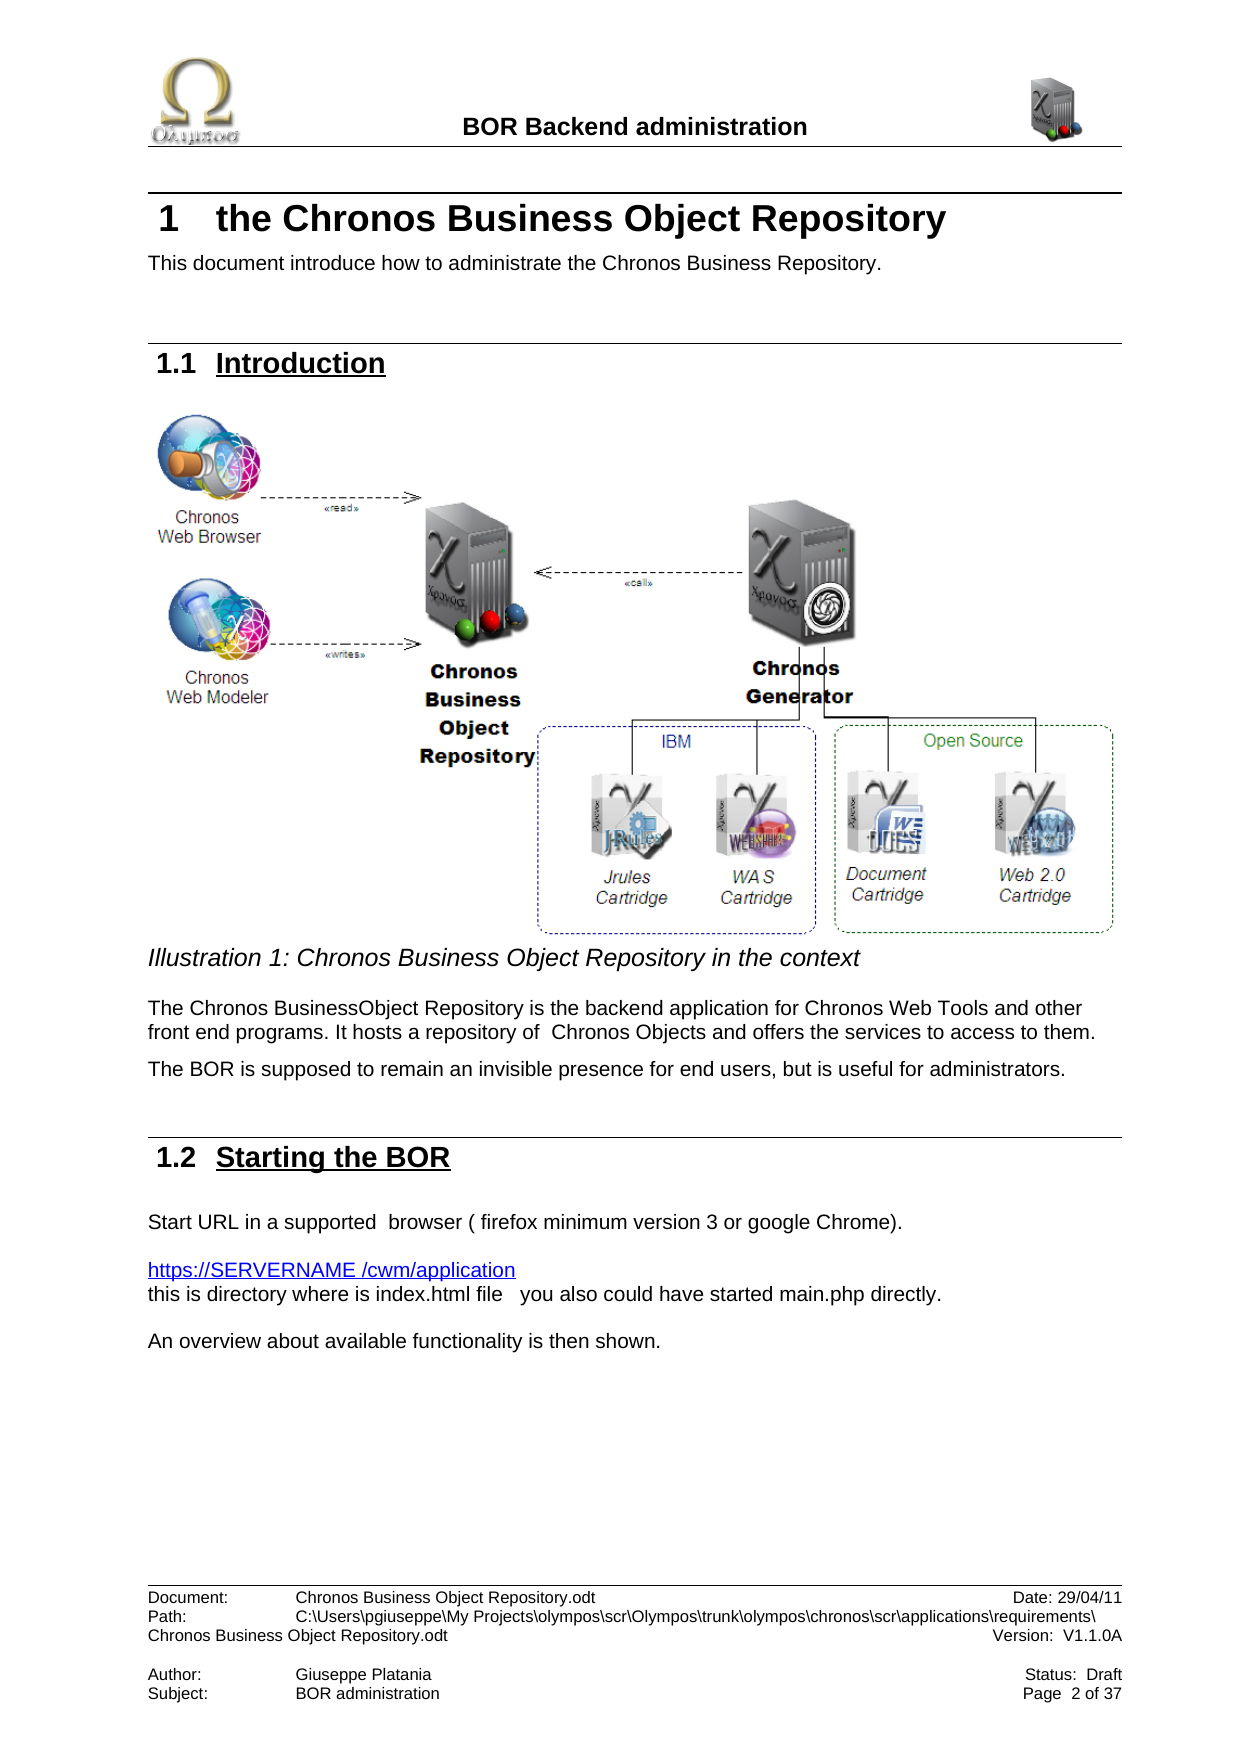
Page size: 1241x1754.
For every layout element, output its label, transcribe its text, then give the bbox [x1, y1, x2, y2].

text This document introduce how to administrate the Chronos Business Repository. [148, 251, 1122, 275]
text https://SERVERNAME /cwm/application [148, 1257, 1122, 1281]
text An overview about available functionality is then shown. [148, 1329, 1122, 1353]
text The BOR is supposed to remain an invisible presence for end users, but is useful for administrators. [148, 1056, 1122, 1080]
subtitle Introduction [148, 344, 1122, 380]
text The Chronos BusinessObject Repository is the backend application for Chronos Web Tools and other front end programs. It hosts a repository of Chronos Objects and offers the services to access to them. [148, 996, 1122, 1044]
picture [147, 55, 242, 145]
picture [147, 404, 1123, 944]
subtitle Starting the BOR [148, 1138, 1122, 1174]
text Illustration 1: Chronos Business Object Repository in the context [148, 944, 1122, 972]
text this is directory where is index.html file you also could have started main.php directly. [148, 1281, 1122, 1305]
subtitle the Chronos Business Object Repository [148, 194, 1122, 239]
picture [1029, 75, 1085, 143]
text Start URL in a supported browser ( firefox minimum version 3 or google Chrome). [148, 1209, 1122, 1233]
